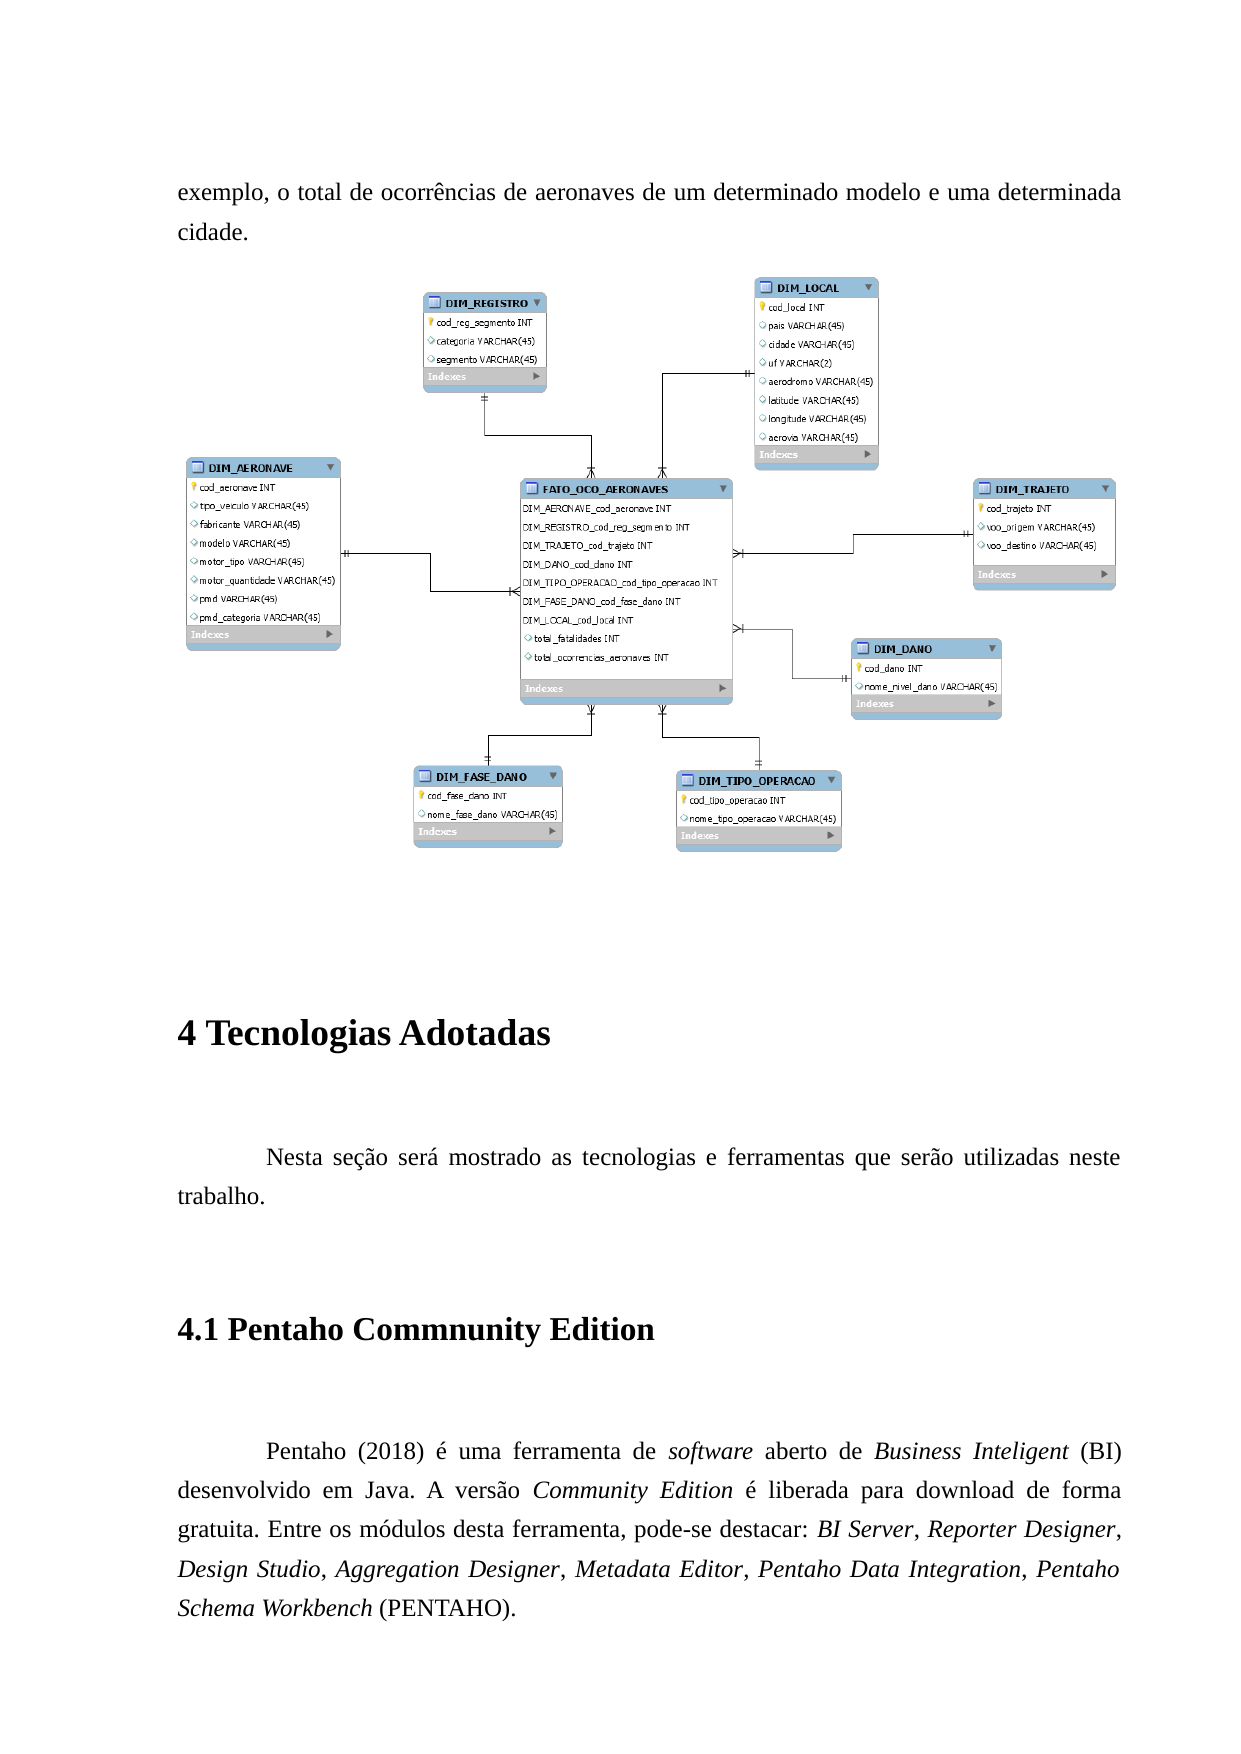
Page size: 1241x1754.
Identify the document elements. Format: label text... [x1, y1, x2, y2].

subtitle Tecnologias Adotadas [177, 1010, 1122, 1053]
text exemplo, o total de ocorrências de aeronaves de um determinado modelo e uma determinada cidade. [177, 177, 1122, 245]
text Pentaho (2018) é uma ferramenta de software aberto de Business Inteligent (BI) desenvolvido em Java. A versão Community Edition é liberada para download de forma gratuita. Entre os módulos desta ferramenta, pode-se destacar: BI Server, Reporter Designer, Design Studio, Aggregation Designer, Metadata Editor, Pentaho Data Integration, Pentaho Schema Workbench (PENTAHO). [177, 1436, 1122, 1622]
text Nesta seção será mostrado as tecnologias e ferramentas que serão utilizadas neste trabalho. [177, 1142, 1122, 1210]
subtitle Pentaho Commnunity Edition [177, 1309, 1122, 1347]
